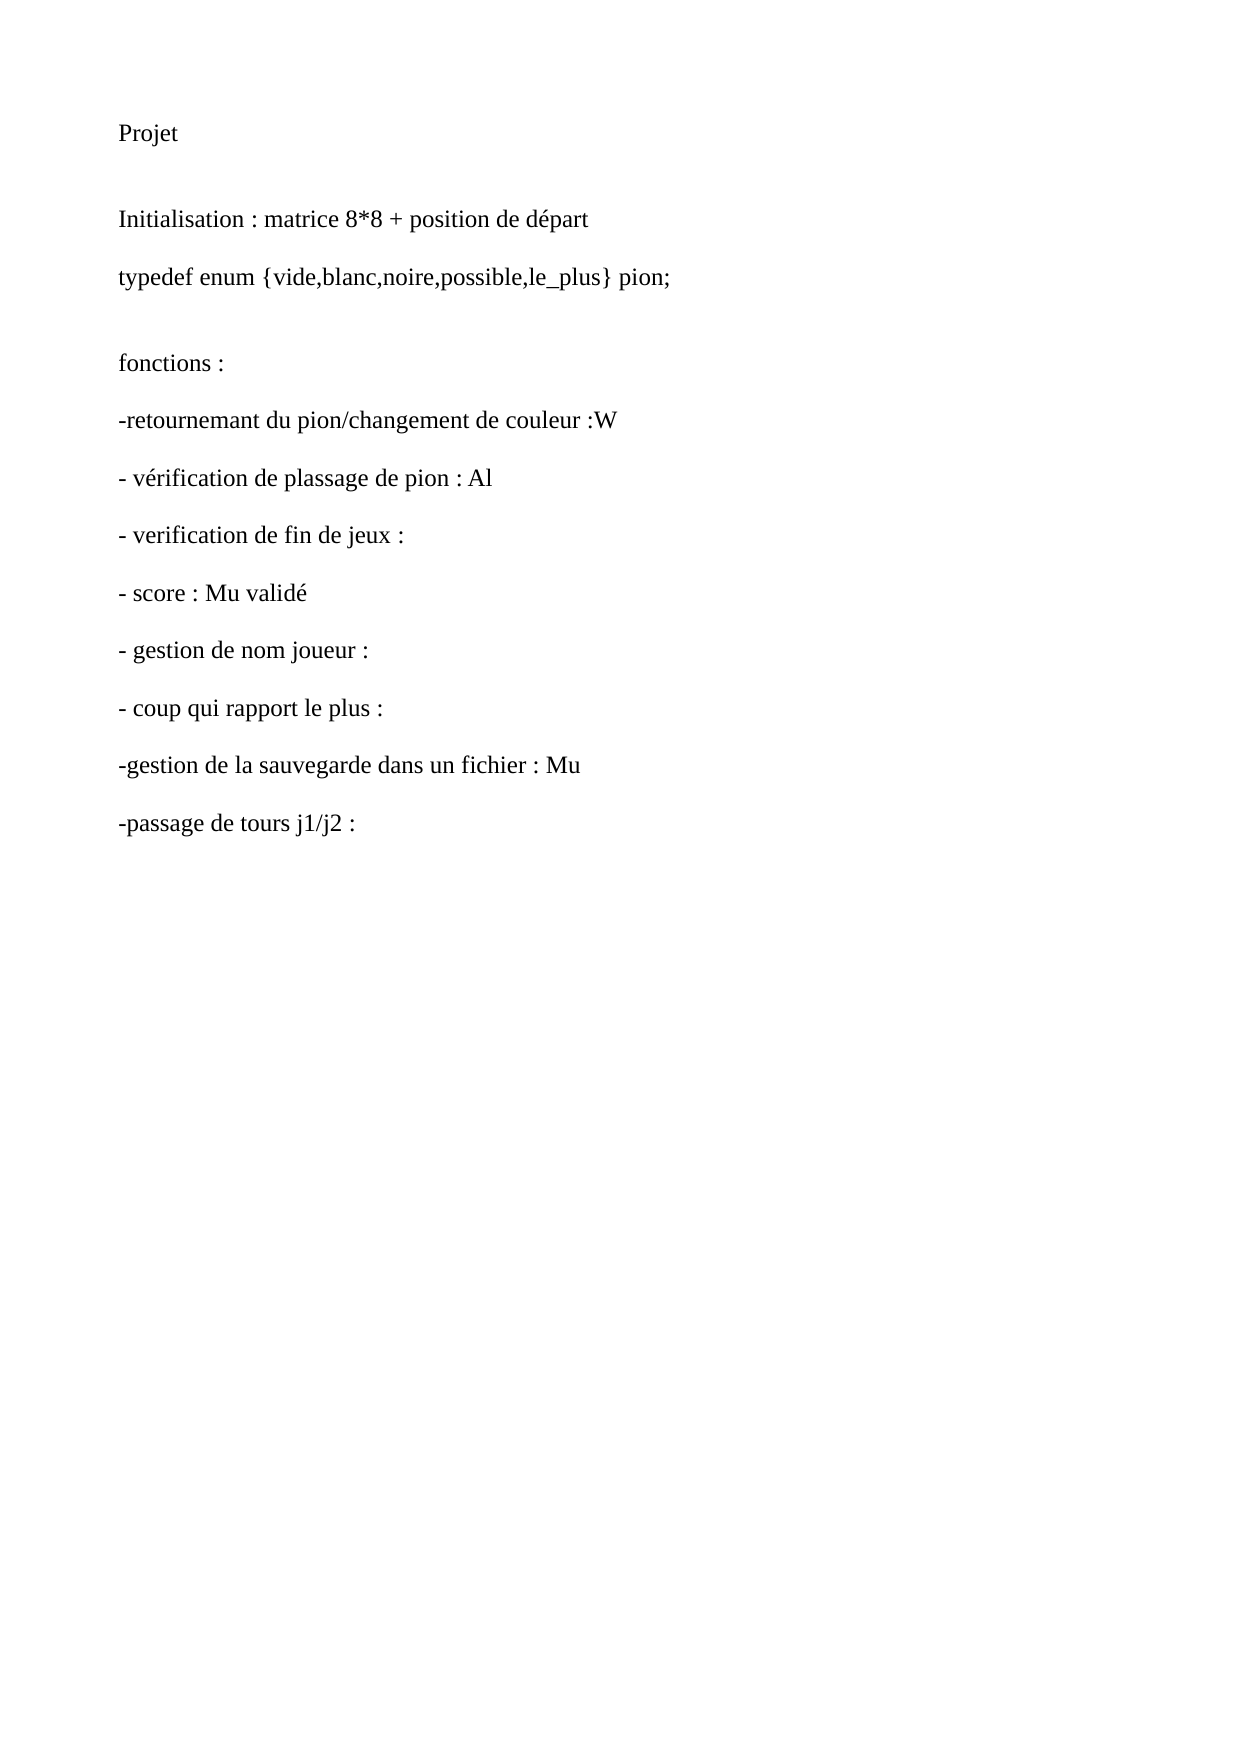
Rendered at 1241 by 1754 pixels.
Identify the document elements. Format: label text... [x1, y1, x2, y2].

text -gestion de la sauvegarde dans un fichier : Mu [118, 751, 1122, 779]
text typedef enum {vide,blanc,noire,possible,le_plus} pion; [118, 262, 1122, 291]
text - vérification de plassage de pion : Al [118, 463, 1122, 492]
text -retournemant du pion/changement de couleur :W [118, 406, 1122, 434]
text -passage de tours j1/j2 : [118, 808, 1122, 837]
text Projet [118, 118, 1122, 147]
text - score : Mu validé [118, 578, 1122, 607]
text - verification de fin de jeux : [118, 521, 1122, 549]
text - coup qui rapport le plus : [118, 693, 1122, 722]
text Initialisation : matrice 8*8 + position de départ [118, 204, 1122, 233]
text - gestion de nom joueur : [118, 636, 1122, 664]
text fonctions : [118, 348, 1122, 377]
